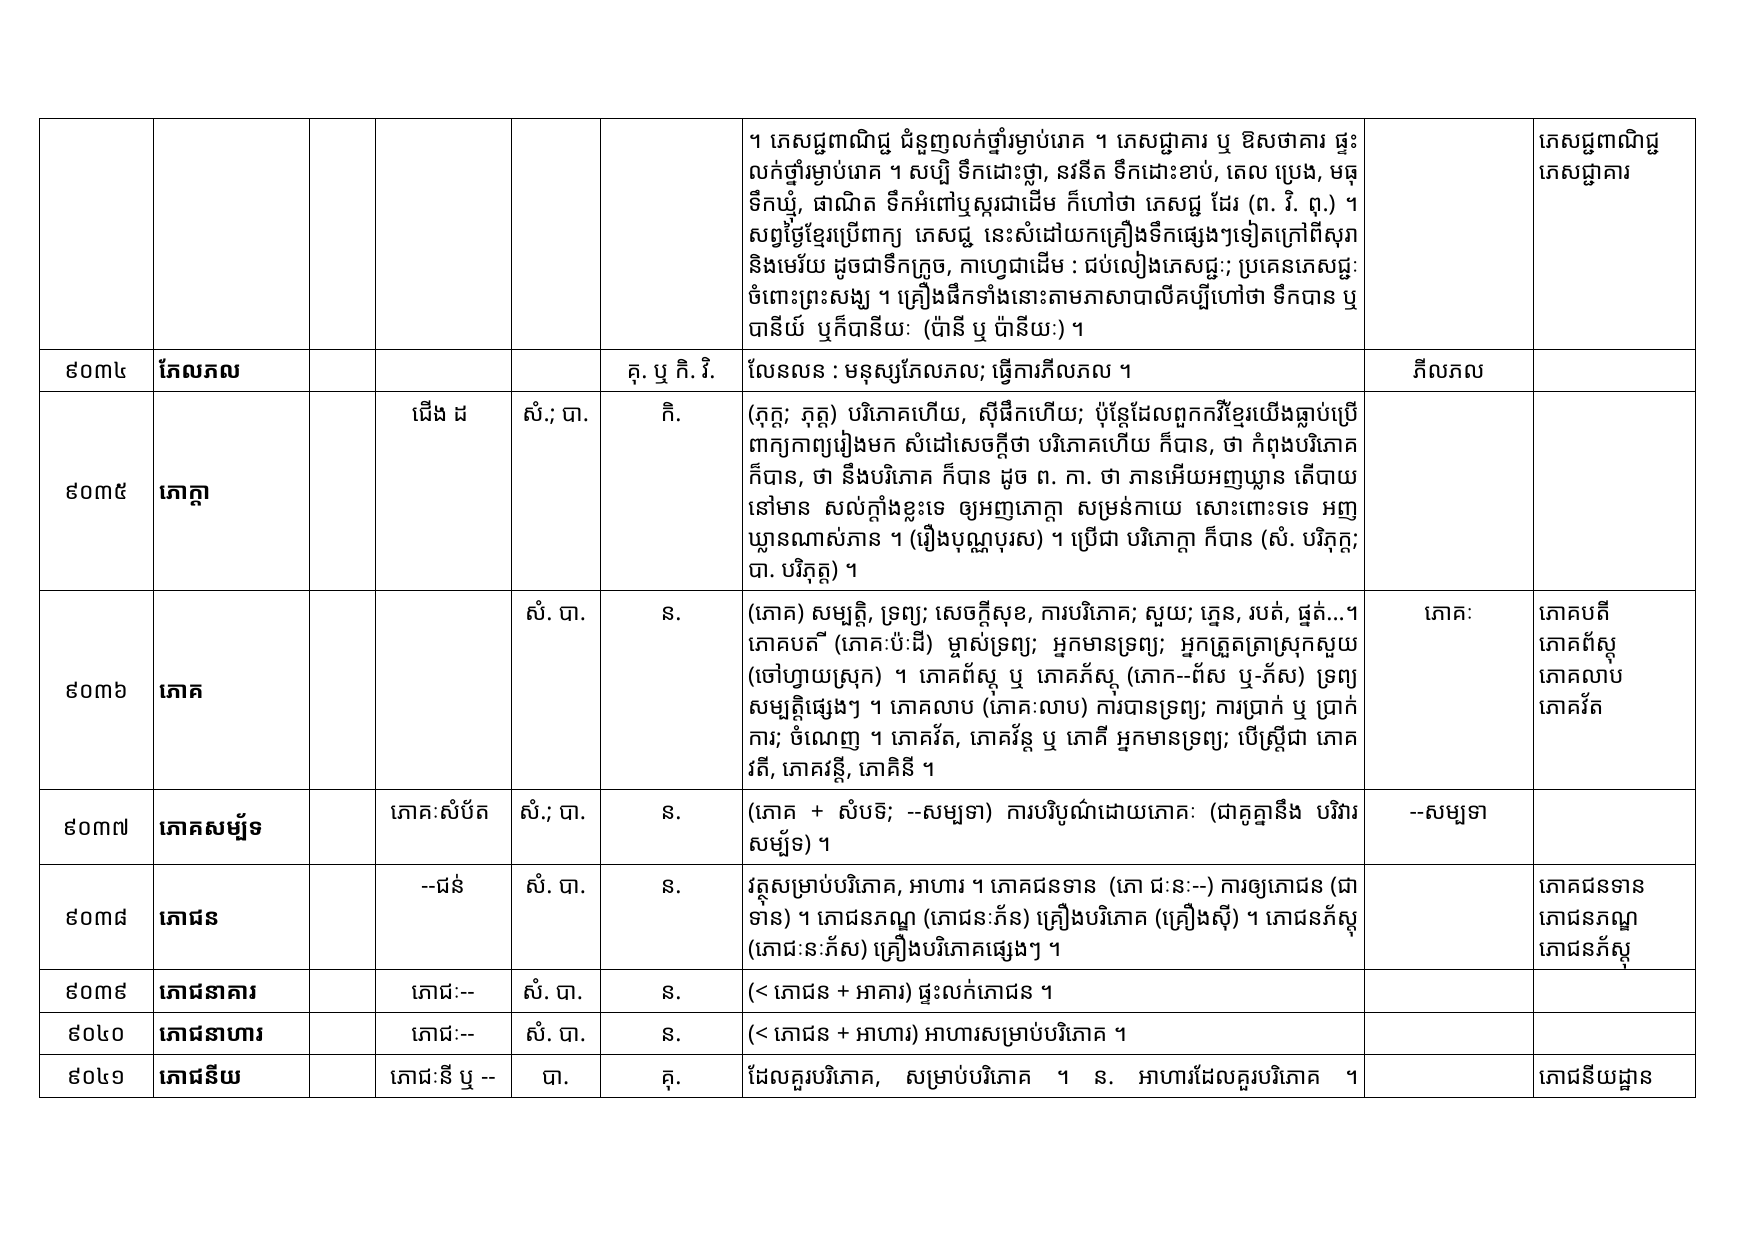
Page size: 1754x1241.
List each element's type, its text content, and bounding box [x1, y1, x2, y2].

table_cell ន. [601, 790, 742, 863]
table_cell [601, 119, 742, 348]
table_cell ន. [601, 970, 742, 1012]
table_cell ៩០៣៧ [40, 790, 153, 863]
table_cell ភោជនីយ [154, 1055, 309, 1097]
table_cell ភេសជ្ជ​ពាណិជ្ជ ភេសជ្ជាគារ [1534, 119, 1695, 348]
table_cell បា. [512, 1055, 600, 1097]
table_cell ភោក្ដា [154, 392, 309, 590]
table_cell (< ភោជន + អាហារ) អាហារ​សម្រាប់​បរិភោគ ។ [743, 1013, 1364, 1054]
table_cell កិ. [601, 392, 742, 590]
table_cell គុ. [601, 1055, 742, 1097]
table_cell ភោជៈ-- [376, 1013, 511, 1054]
table_cell ។ ភេសជ្ជ​ពាណិជ្ជ ជំនួញ​លក់​ថ្នាំ​រម្ងាប់​រោគ ។ ភេសជ្ជាគារ ឬ ឱសថាគារ ផ្ទះ​លក់​ថ្នាំ​រម្ងាប់​រោគ ។ សប្បិ ទឹក​ដោះ​ថ្លា, នវនីត ទឹក​ដោះ​ខាប់, តេល ប្រេង, មធុ ទឹក​ឃ្មុំ, ផាណិត ទឹក​អំពៅ​ឬ​ស្ករ​ជាដើម ក៏​ហៅ​ថា ភេសជ្ជ​ ដែរ (ព. វិ. ពុ.) ។ សព្វ​ថ្ងៃ​ខ្មែរ​ប្រើ​ពាក្យ ភេសជ្ជ នេះ​សំដៅ​យក​គ្រឿង​ទឹក​ផ្សេង​ៗ​ទៀត​ក្រៅ​ពី​សុរា​និង​មេរ័យ ដូច​ជា​ទឹក​ក្រូច, កាហ្វេ​ជាដើម : ជប់លៀង​ភេសជ្ជៈ​; ប្រគេន​ភេសជ្ជៈ​ចំពោះ​ព្រះ​សង្ឃ ។ គ្រឿង​ផឹក​ទាំងនោះ​តាម​ភាសា​បាលី​គប្បី​ហៅ​ថា ទឹក​បាន ឬ បានីយ៍ ឬ​ក៏​បានីយៈ (ប៉ានី ឬ ប៉ានីយៈ) ។ [743, 119, 1364, 348]
table_cell [1534, 350, 1695, 391]
table_cell [310, 119, 375, 348]
table_cell ៩០៣៦ [40, 591, 153, 789]
table_cell គុ. ឬ កិ. វិ. [601, 350, 742, 391]
table_cell សំ.; បា. [512, 790, 600, 863]
table_cell សំ. បា. [512, 970, 600, 1012]
table_cell [310, 790, 375, 863]
table_cell [40, 119, 153, 348]
table_cell ភោគ [154, 591, 309, 789]
table_cell [1534, 1013, 1695, 1054]
table_cell ភោគ​ជន​ទាន ភោជន​ភណ្ឌ ភោជន​ភ័ស្តុ [1534, 865, 1695, 969]
table_cell ភោជន [154, 865, 309, 969]
table_cell (< ភោជន + អាគារ) ផ្ទះ​លក់​ភោជន ។ [743, 970, 1364, 1012]
table_cell ន. [601, 865, 742, 969]
table_cell [310, 1013, 375, 1054]
table_cell ភោគបតី ភោគ​ព័ស្តុ ភោគលាប ភោគ​វ័ត [1534, 591, 1695, 789]
table_cell ភោជនាគារ [154, 970, 309, 1012]
table_cell ៩០៣៥ [40, 392, 153, 590]
table_cell [512, 350, 600, 391]
table_cell ន. [601, 591, 742, 789]
table_cell សំ. បា. [512, 1013, 600, 1054]
table_cell [1534, 970, 1695, 1012]
table_cell ៩០៣៨ [40, 865, 153, 969]
table_cell [1365, 392, 1533, 590]
table_cell [376, 119, 511, 348]
table_cell ៩០៤០ [40, 1013, 153, 1054]
table_cell [1365, 119, 1533, 348]
table_cell [1365, 970, 1533, 1012]
table_cell [376, 591, 511, 789]
table_cell ៩០៣៤ [40, 350, 153, 391]
table_cell វត្ថុ​សម្រាប់​បរិភោគ, អាហារ ។ ភោគជន​ទាន (ភោ ជៈនៈ--) ការ​ឲ្យ​ភោជន (ជា​ទាន) ។ ភោជន​ភណ្ឌ (ភោជនៈភ័ន) គ្រឿង​បរិភោគ (គ្រឿង​ស៊ី) ។ ភោជន​ភ័ស្តុ (ភោជៈនៈភ័ស) គ្រឿង​បរិភោគ​ផ្សេង​ៗ ។ [743, 865, 1364, 969]
table_cell ភោគៈសំប័ត [376, 790, 511, 863]
table_cell លែនលន : មនុស្ស​ភែលភល; ធ្វើ​ការ​ភីលភល ។ [743, 350, 1364, 391]
table_cell ន. [601, 1013, 742, 1054]
table_cell [1534, 392, 1695, 590]
table_cell សំ. បា. [512, 591, 600, 789]
table_cell [310, 350, 375, 391]
table_cell [154, 119, 309, 348]
table_cell (ភោគ) សម្បត្តិ, ទ្រព្យ; សេចក្ដី​សុខ, ការ​បរិភោគ; សួយ; ភ្នេន, របត់, ផ្នត់...។ ភោគបតី (ភោគៈប៉ៈដី) ម្ចាស់​ទ្រព្យ; អ្នក​មាន​ទ្រព្យ; អ្នក​ត្រួតត្រា​ស្រុក​សួយ (ចៅហ្វាយ​ស្រុក) ។ ភោគ​ព័ស្តុ ឬ ភោគ​ភ័ស្តុ (ភោក--ព័ស ឬ-ភ័ស) ទ្រព្យ​សម្បត្តិ​ផ្សេង​ៗ ។ ភោគ​លាប (ភោគៈលាប) ការ​បាន​ទ្រព្យ; ការ​ប្រាក់ ឬ ប្រាក់​ការ; ចំណេញ ។ ភោគ​វ័ត, ភោគ​វ័ន្ត ឬ ភោគី អ្នក​មាន​ទ្រព្យ; បើ​ស្រ្តី​ជា ភោគ​វតី, ភោគ​វន្តី, ភោគិនី ។ [743, 591, 1364, 789]
table_cell ភែលភល [154, 350, 309, 391]
table_cell ដែល​គួរ​បរិភោគ, សម្រាប់​បរិភោគ ។ ន. អាហារ​ដែល​គួរ​បរិភោគ ។ [743, 1055, 1364, 1097]
table_cell ភោជៈនី ឬ [376, 1055, 511, 1097]
table_cell សំ.; បា. [512, 392, 600, 590]
table_cell ជើង ដ [376, 392, 511, 590]
table_cell [310, 865, 375, 969]
table_cell [310, 970, 375, 1012]
table_cell [1365, 865, 1533, 969]
table_cell [376, 350, 511, 391]
table_cell [1365, 1013, 1533, 1054]
table_cell (ភុក្ដ; ភុត្ដ) បរិភោគ​ហើយ, ស៊ី​ផឹក​ហើយ; ប៉ុន្ដែ​ដែល​ពួក​កវី​ខ្មែរ​យើង​ធ្លាប់​ប្រើ​ពាក្យ​កាព្យ​រៀង​មក សំដៅ​សេចក្ដី​ថា បរិភោគ​ហើយ ក៏​បាន, ថា កំពុង​បរិភោគ ក៏​បាន, ថា នឹង​បរិភោគ ក៏​បាន ដូច ព. កា. ថា ភាន​អើយ​អញ​ឃ្លាន តើ​បាយ​នៅ​មាន សល់​ក្ដាំង​ខ្លះ​ទេ ឲ្យ​អញ​ភោក្ដា សម្រន់​កាយេ សោះ​ពោះ​ទទេ អញ​ឃ្លាន​ណាស់​ភាន ។ (រឿង​បុណ្ណ​បុរស) ។ ប្រើ​ជា បរិភោក្ដា ក៏​បាន (សំ. បរិភុក្ដ; បា. បរិភុត្ត) ។ [743, 392, 1364, 590]
table_cell --សម្បទា [1365, 790, 1533, 863]
table_cell [310, 392, 375, 590]
table_cell [1365, 1055, 1533, 1097]
table_cell [512, 119, 600, 348]
table_cell ភោជៈ-- [376, 970, 511, 1012]
table_cell ភីលភល [1365, 350, 1533, 391]
table_cell ភោគ​សម្ប័ទ [154, 790, 309, 863]
table_cell [310, 591, 375, 789]
table_cell [310, 1055, 375, 1097]
table_cell ៩០៤១ [40, 1055, 153, 1097]
table_cell ភោជនាហារ [154, 1013, 309, 1054]
table_cell [1534, 790, 1695, 863]
table_cell --ជន់ [376, 865, 511, 969]
table_cell (ភោគ + សំបទ៑; --សម្បទា) ការ​បរិបូណ៌​ដោយ​ភោគៈ (ជា​គូ​គ្នា​នឹង បរិវារ​សម្ប័ទ) ។ [743, 790, 1364, 863]
table_cell សំ. បា. [512, 865, 600, 969]
table_cell ៩០៣៩ [40, 970, 153, 1012]
table_cell ភោជនីយដ្ឋាន [1534, 1055, 1695, 1097]
table_cell ភោគៈ [1365, 591, 1533, 789]
